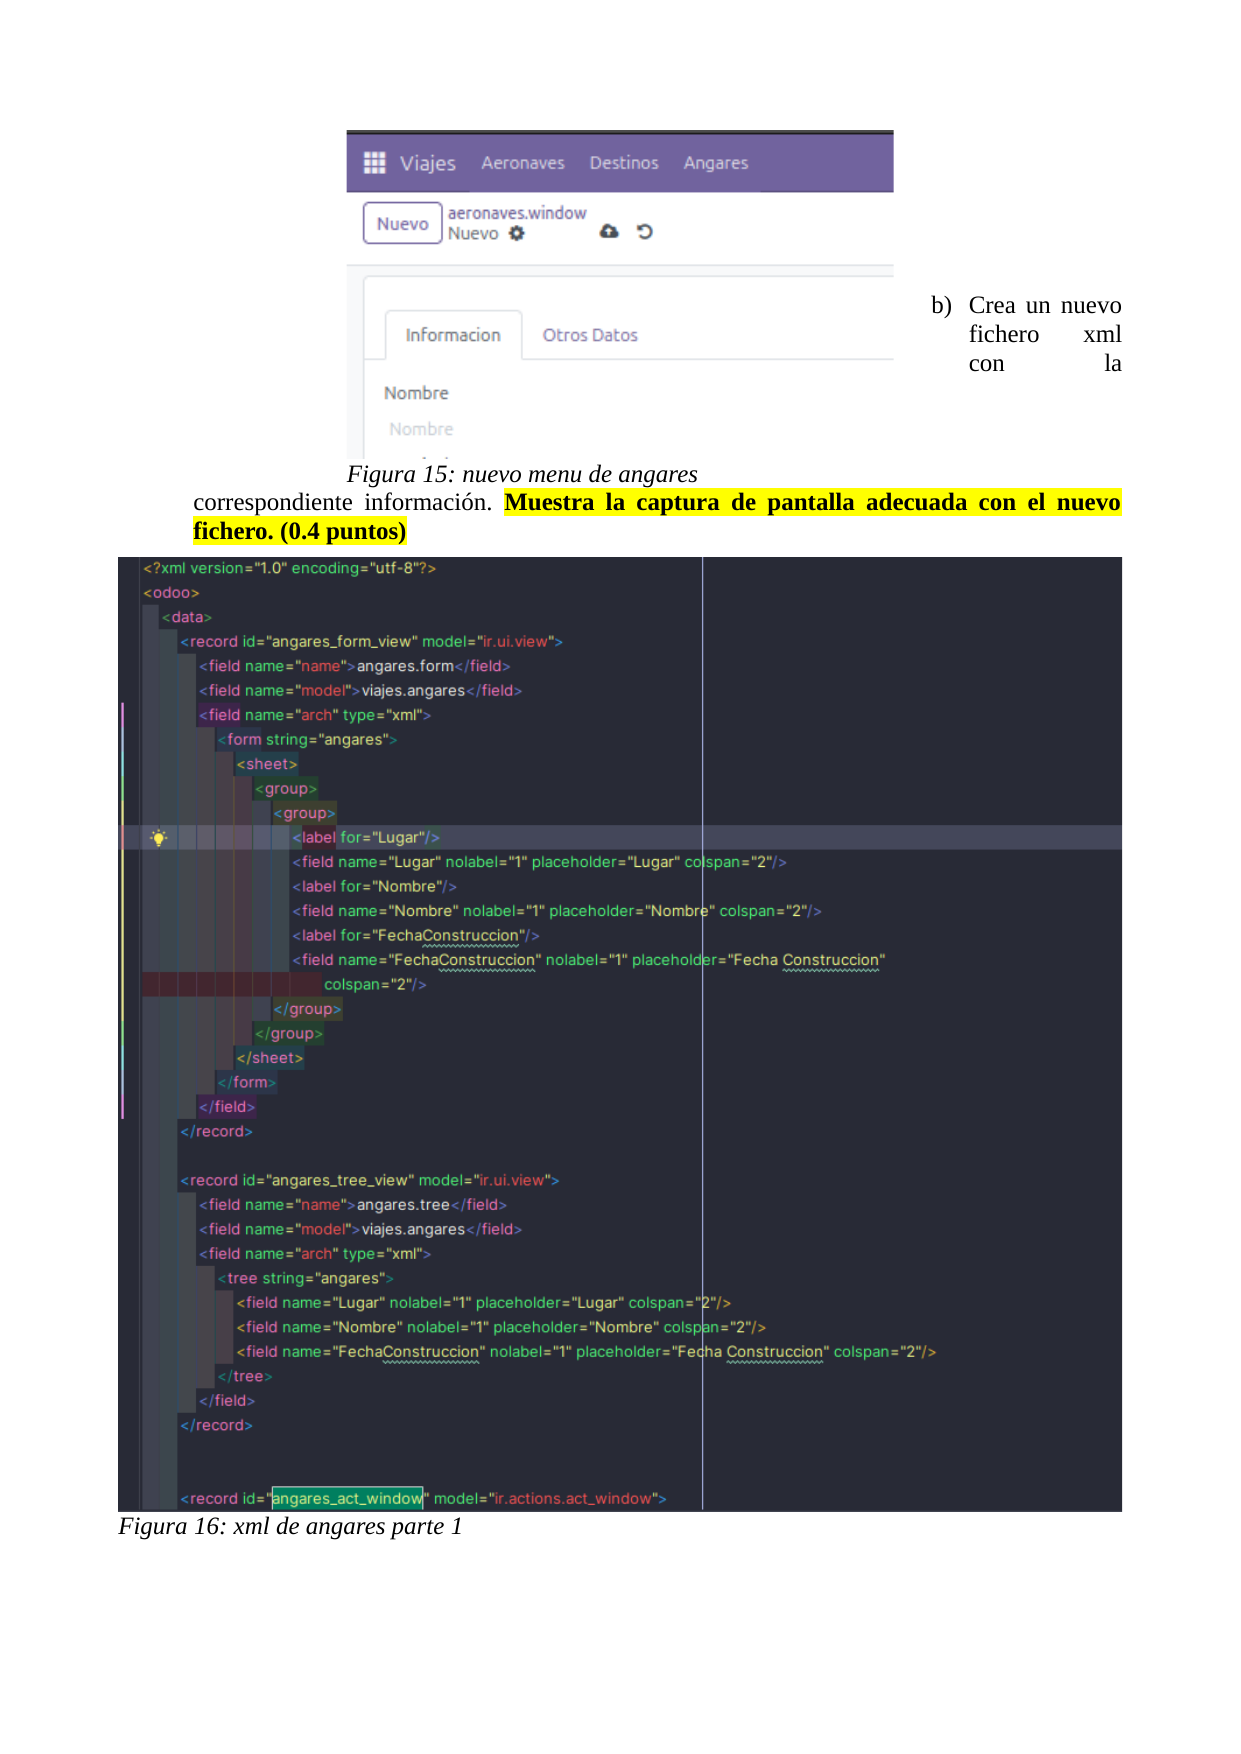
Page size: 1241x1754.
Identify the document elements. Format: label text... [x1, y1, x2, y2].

picture [118, 557, 1123, 1512]
text Figura 16: xml de angares parte 1 [118, 1512, 1122, 1540]
text Figura 15: nuevo menu de angares [347, 459, 893, 487]
list Crea un nuevo fichero xml con la correspondiente información. Muestra la captura de pantalla adecuada con el nuevo fichero. (0.4 puntos) [156, 291, 1122, 545]
picture [346, 130, 894, 459]
